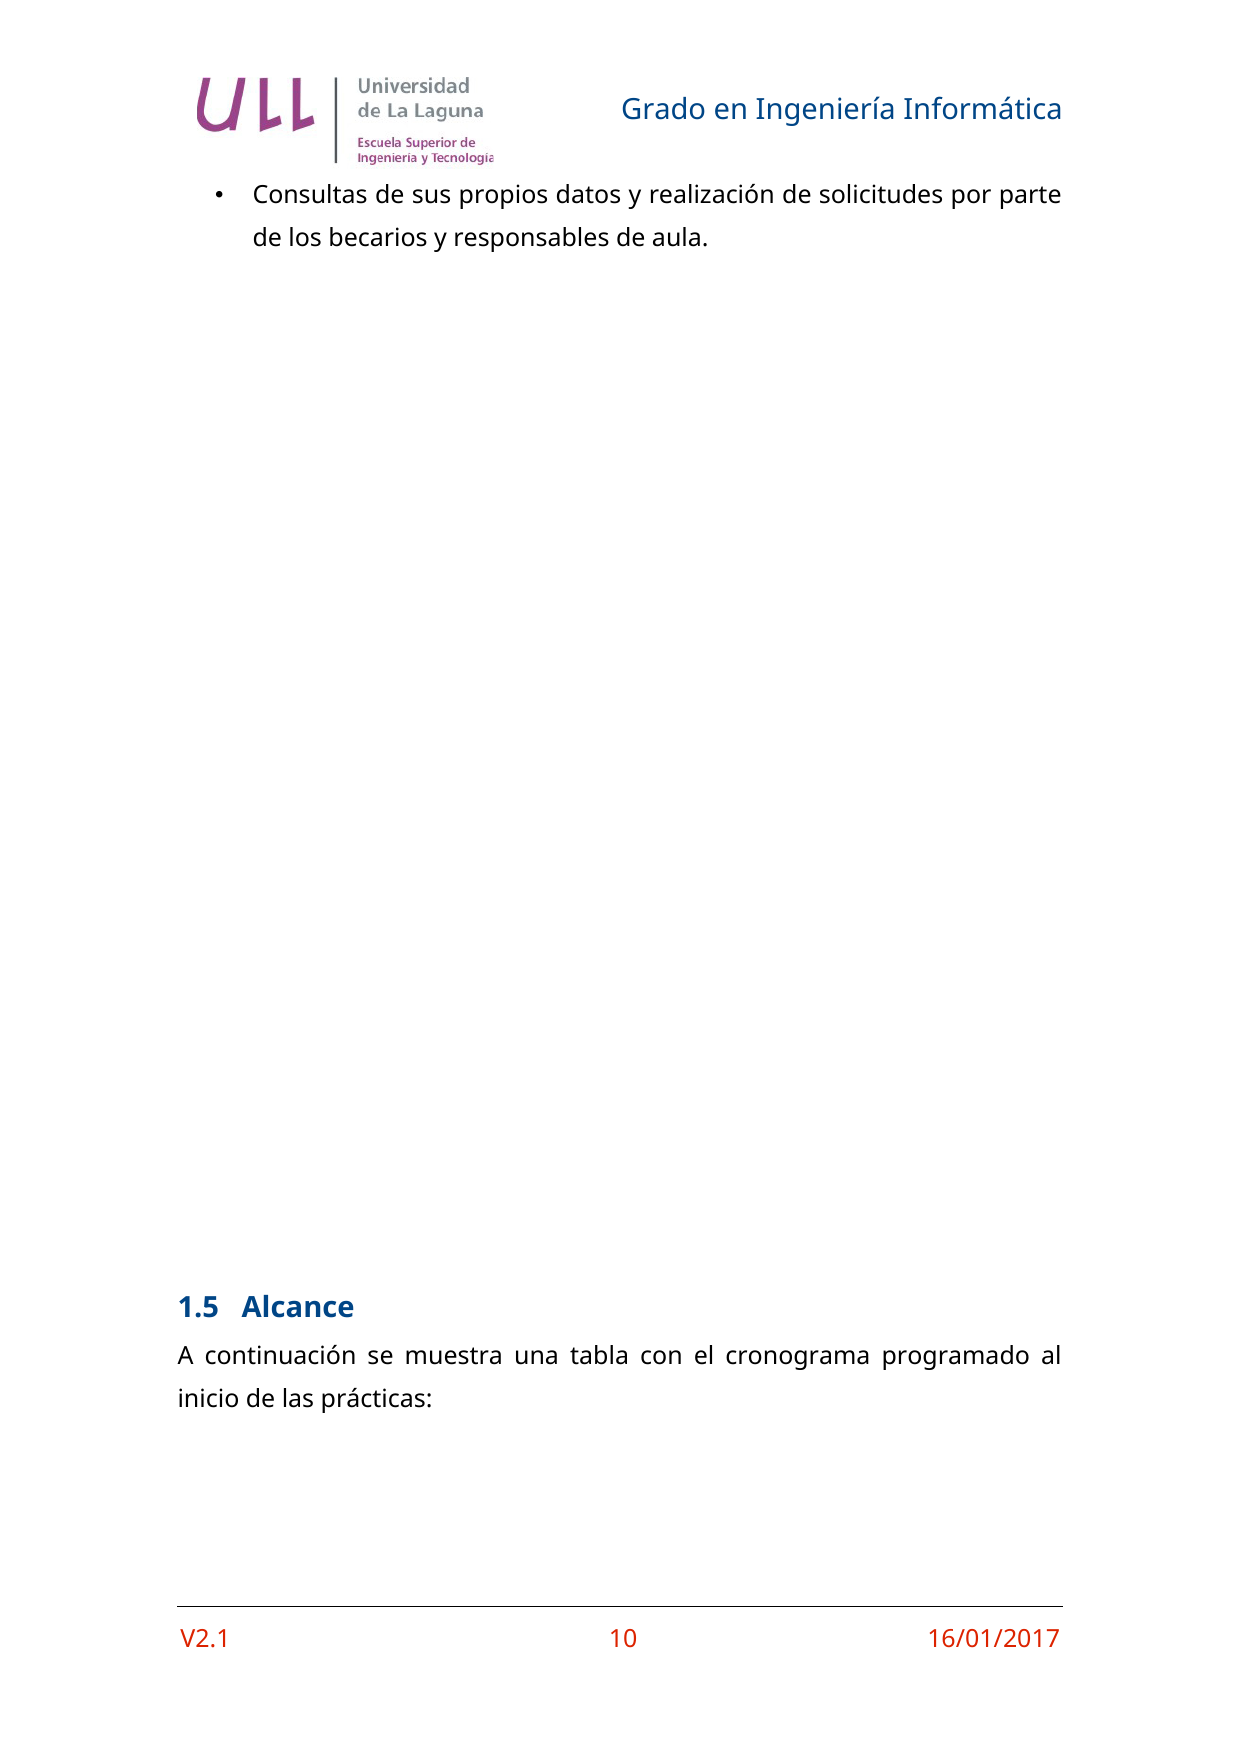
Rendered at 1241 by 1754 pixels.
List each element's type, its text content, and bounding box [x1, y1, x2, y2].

picture [197, 77, 494, 173]
text A continuación se muestra una tabla con el cronograma programado al inicio de las prácticas: [177, 1338, 1063, 1414]
subtitle Alcance [177, 1286, 1063, 1326]
list Consultas de sus propios datos y realización de solicitudes por parte de los becarios y responsables de aula. [215, 177, 1063, 254]
